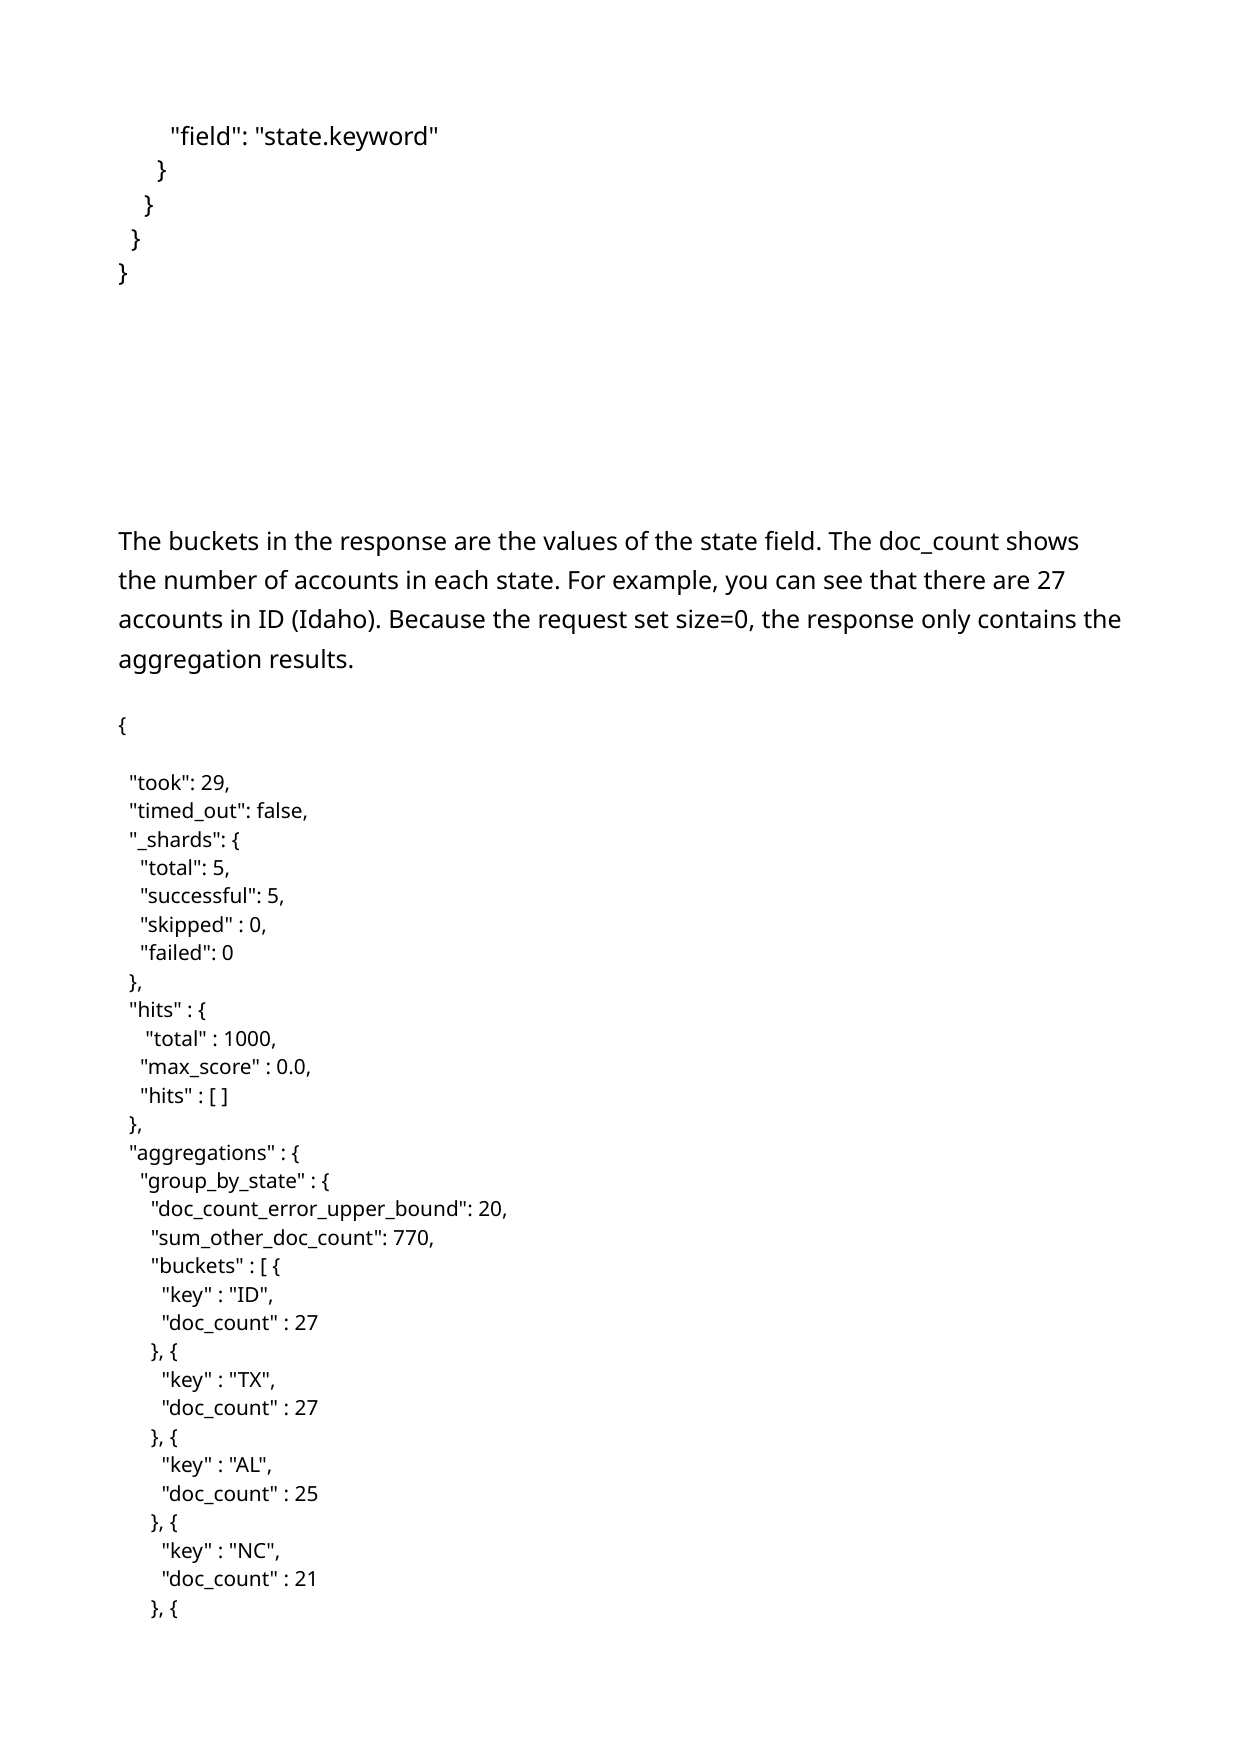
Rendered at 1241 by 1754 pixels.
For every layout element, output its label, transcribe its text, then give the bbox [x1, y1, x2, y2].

text "max_score" : 0.0, [118, 1052, 1122, 1081]
text The buckets in the response are the values of the state field. The doc_count shows the number of accounts in each state. For example, you can see that there are 27 accounts in ID (Idaho). Because the request set size=0, the response only contains the aggregation results. [118, 524, 1122, 675]
text } [118, 152, 1122, 186]
text "group_by_state" : { [118, 1166, 1122, 1194]
text "key" : "NC", [118, 1536, 1122, 1564]
text }, { [118, 1337, 1122, 1365]
text "doc_count" : 25 [118, 1479, 1122, 1507]
text "key" : "ID", [118, 1280, 1122, 1308]
text "_shards": { [118, 825, 1122, 853]
text }, { [118, 1593, 1122, 1621]
text "buckets" : [ { [118, 1251, 1122, 1280]
text }, { [118, 1422, 1122, 1450]
text } [118, 186, 1122, 220]
text "sum_other_doc_count": 770, [118, 1223, 1122, 1251]
text "key" : "AL", [118, 1450, 1122, 1479]
text "total" : 1000, [118, 1024, 1122, 1052]
text "total": 5, [118, 853, 1122, 882]
text "failed": 0 [118, 938, 1122, 967]
text "aggregations" : { [118, 1138, 1122, 1166]
text }, [118, 1109, 1122, 1138]
text "doc_count" : 27 [118, 1393, 1122, 1422]
text "doc_count_error_upper_bound": 20, [118, 1194, 1122, 1223]
text "took": 29, [118, 768, 1122, 796]
text } [118, 254, 1122, 288]
text "field": "state.keyword" [118, 118, 1122, 152]
text "successful": 5, [118, 882, 1122, 910]
text "doc_count" : 21 [118, 1564, 1122, 1593]
text "skipped" : 0, [118, 910, 1122, 938]
text "doc_count" : 27 [118, 1308, 1122, 1337]
text }, { [118, 1507, 1122, 1536]
text "hits" : [ ] [118, 1081, 1122, 1109]
text } [118, 220, 1122, 254]
text { [118, 710, 1122, 738]
text "key" : "TX", [118, 1365, 1122, 1393]
text "timed_out": false, [118, 796, 1122, 825]
text }, [118, 967, 1122, 995]
text "hits" : { [118, 995, 1122, 1024]
